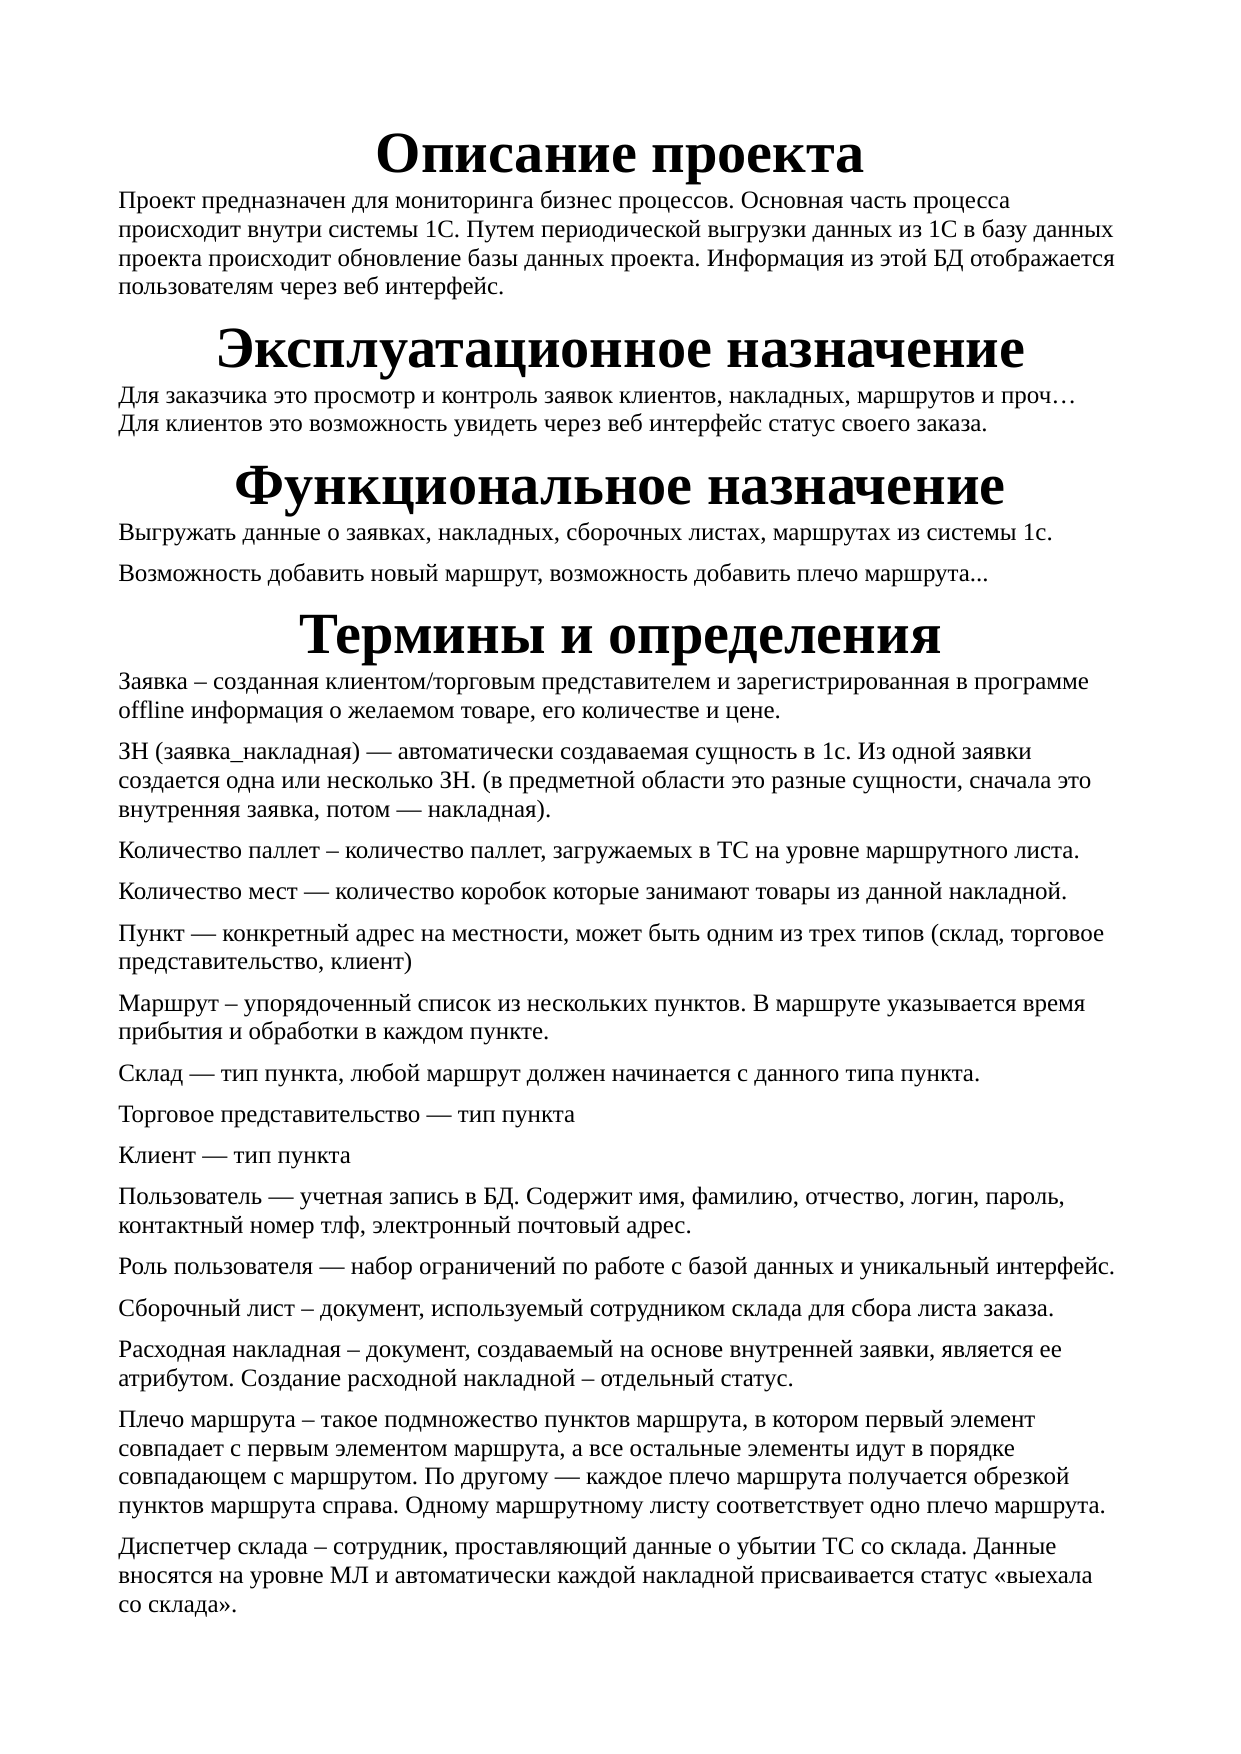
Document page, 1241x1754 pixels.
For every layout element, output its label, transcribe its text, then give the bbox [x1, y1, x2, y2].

text Расходная накладная – документ, создаваемый на основе внутренней заявки, является ее атрибутом. Создание расходной накладной – отдельный статус. [118, 1334, 1122, 1391]
subtitle Термины и определения [118, 599, 1122, 666]
text Возможность добавить новый маршрут, возможность добавить плечо маршрута... [118, 558, 1122, 587]
text Диспетчер склада – сотрудник, проставляющий данные о убытии ТС со склада. Данные вносятся на уровне МЛ и автоматически каждой накладной присваивается статус «выехала со склада». [118, 1531, 1122, 1618]
text Выгружать данные о заявках, накладных, сборочных листах, маршрутах из системы 1с. [118, 517, 1122, 546]
text Заявка – созданная клиентом/торговым представителем и зарегистрированная в программе offline информация о желаемом товаре, его количестве и цене. [118, 666, 1122, 724]
text Пункт — конкретный адрес на местности, может быть одним из трех типов (склад, торговое представительство, клиент) [118, 918, 1122, 975]
text ЗН (заявка_накладная) — автоматически создаваемая сущность в 1с. Из одной заявки создается одна или несколько ЗН. (в предметной области это разные сущности, сначала это внутренняя заявка, потом — накладная). [118, 736, 1122, 823]
text Склад — тип пункта, любой маршрут должен начинается с данного типа пункта. [118, 1058, 1122, 1086]
text Для заказчика это просмотр и контроль заявок клиентов, накладных, маршрутов и проч… Для клиентов это возможность увидеть через веб интерфейс статус своего заказа. [118, 380, 1122, 437]
text Количество мест — количество коробок которые занимают товары из данной накладной. [118, 876, 1122, 905]
text Количество паллет – количество паллет, загружаемых в ТС на уровне маршрутного листа. [118, 835, 1122, 864]
subtitle Эксплуатационное назначение [118, 313, 1122, 380]
text Торговое представительство — тип пункта [118, 1099, 1122, 1128]
text Маршрут – упорядоченный список из нескольких пунктов. В маршруте указывается время прибытия и обработки в каждом пункте. [118, 988, 1122, 1045]
text Сборочный лист – документ, используемый сотрудником склада для сбора листа заказа. [118, 1293, 1122, 1321]
text Плечо маршрута – такое подмножество пунктов маршрута, в котором первый элемент совпадает с первым элементом маршрута, а все остальные элементы идут в порядке совпадающем с маршрутом. По другому — каждое плечо маршрута получается обрезкой пунктов маршрута справа. Одному маршрутному листу соответствует одно плечо маршрута. [118, 1404, 1122, 1519]
text Клиент — тип пункта [118, 1140, 1122, 1169]
text Роль пользователя — набор ограничений по работе с базой данных и уникальный интерфейс. [118, 1251, 1122, 1280]
text Проект предназначен для мониторинга бизнес процессов. Основная часть процесса происходит внутри системы 1С. Путем периодической выгрузки данных из 1С в базу данных проекта происходит обновление базы данных проекта. Информация из этой БД отображается пользователям через веб интерфейс. [118, 185, 1122, 300]
subtitle Функциональное назначение [118, 450, 1122, 517]
subtitle Описание проекта [118, 118, 1122, 185]
text Пользователь — учетная запись в БД. Содержит имя, фамилию, отчество, логин, пароль, контактный номер тлф, электронный почтовый адрес. [118, 1181, 1122, 1239]
